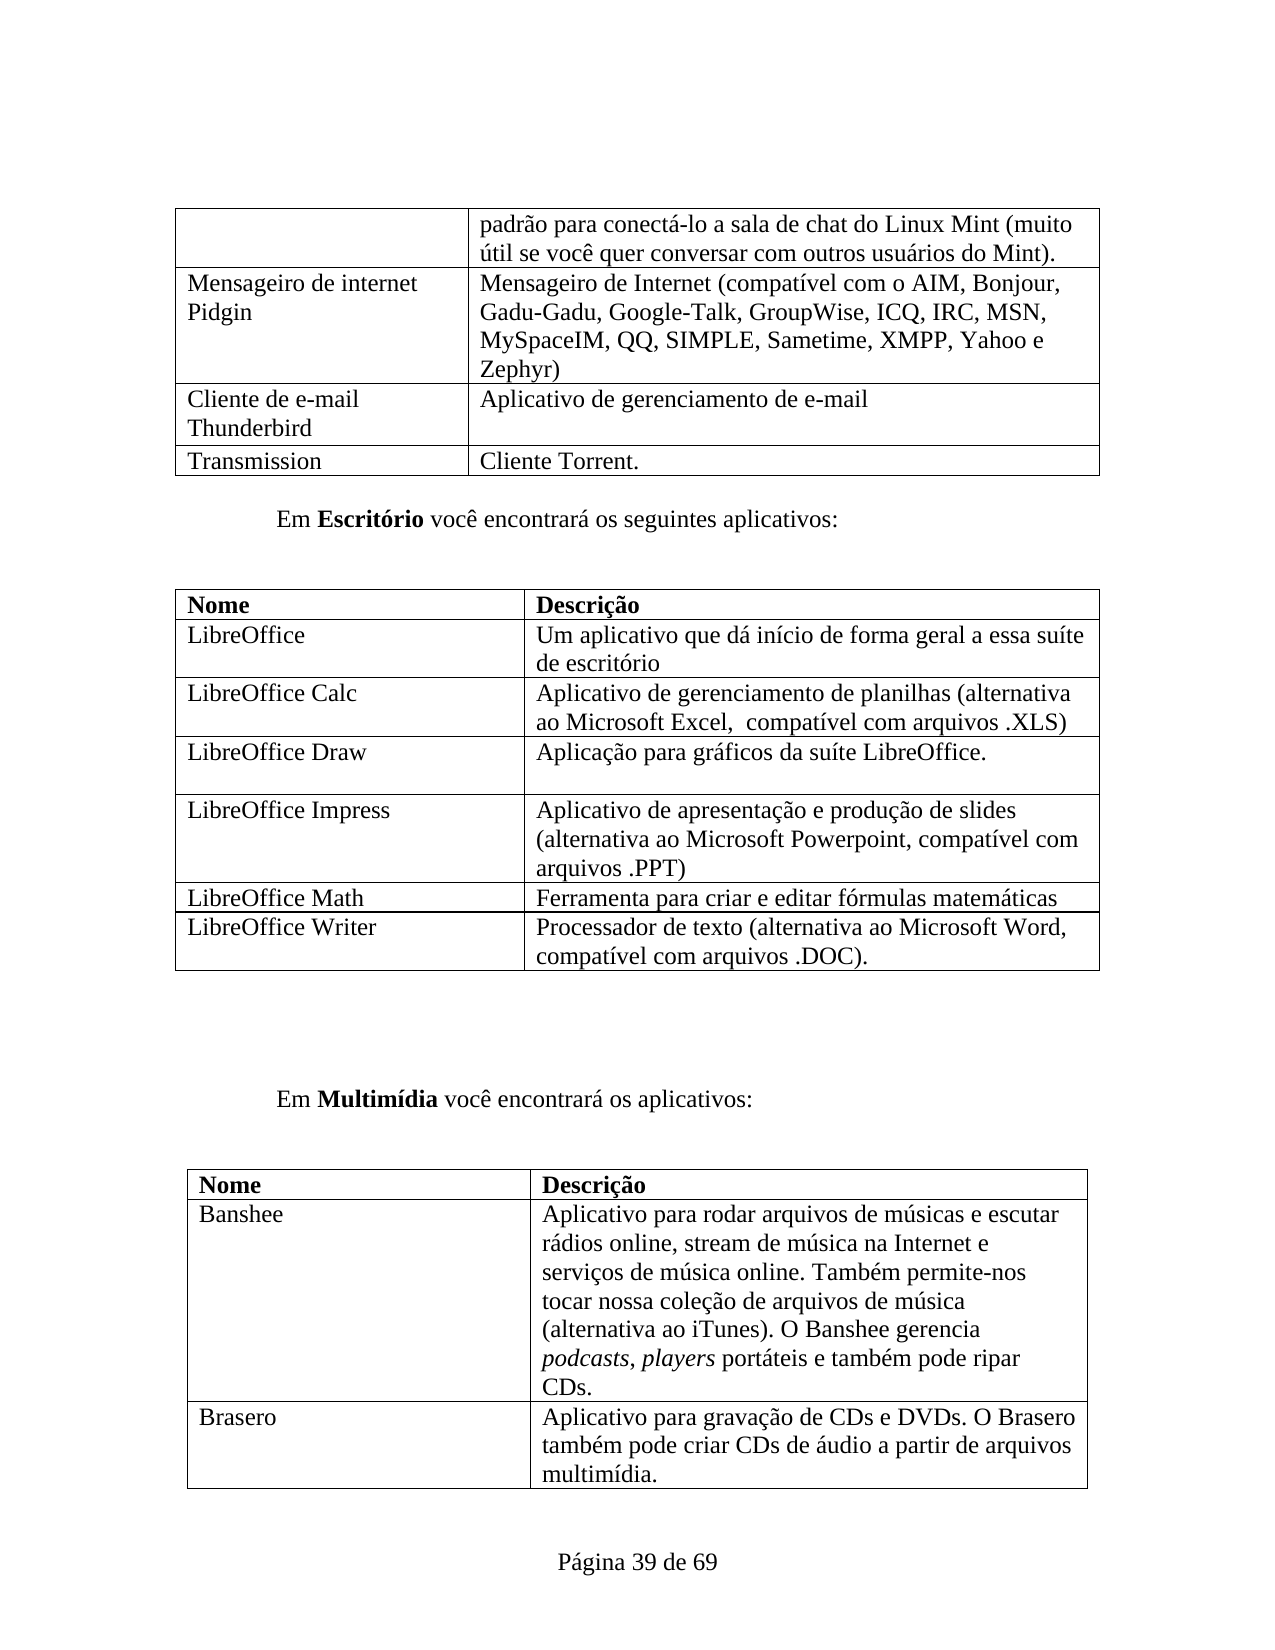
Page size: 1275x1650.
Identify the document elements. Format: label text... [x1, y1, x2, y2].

table_cell Banshee [188, 1200, 530, 1401]
table_cell Aplicativo de apresentação e produção de slides (alternativa ao Microsoft Powerpoint, compatível com arquivos .PPT) [525, 795, 1099, 882]
table_cell Ferramenta para criar e editar fórmulas matemáticas [525, 883, 1099, 911]
table_header Descrição [525, 590, 1099, 619]
table_cell Aplicativo de gerenciamento de e-mail [469, 384, 1099, 445]
table_header Descrição [531, 1170, 1087, 1198]
table_cell Mensageiro de Internet (compatível com o AIM, Bonjour, Gadu-Gadu, Google-Talk, GroupWise, ICQ, IRC, MSN, MySpaceIM, QQ, SIMPLE, Sametime, XMPP, Yahoo e Zephyr) [469, 268, 1099, 383]
table_cell Aplicação para gráficos da suíte LibreOffice. [525, 737, 1099, 794]
table_cell padrão para conectá-lo a sala de chat do Linux Mint (muito útil se você quer conversar com outros usuários do Mint). [469, 209, 1099, 267]
table_cell Mensageiro de internet Pidgin [176, 268, 468, 383]
table_cell Cliente Torrent. [469, 446, 1099, 475]
table_cell [176, 209, 468, 267]
table_cell Cliente de e-mail Thunderbird [176, 384, 468, 445]
table_cell LibreOffice Math [176, 883, 524, 911]
table_cell LibreOffice Writer [176, 913, 524, 970]
table_cell Um aplicativo que dá início de forma geral a essa suíte de escritório [525, 620, 1099, 677]
text Em Escritório você encontrará os seguintes aplicativos: [187, 504, 1087, 533]
table_cell Processador de texto (alternativa ao Microsoft Word, compatível com arquivos .DOC). [525, 913, 1099, 970]
table_cell LibreOffice [176, 620, 524, 677]
table_cell LibreOffice Impress [176, 795, 524, 882]
text Em Multimídia você encontrará os aplicativos: [187, 1084, 1087, 1113]
table_cell Aplicativo de gerenciamento de planilhas (alternativa ao Microsoft Excel, compatível com arquivos .XLS) [525, 678, 1099, 736]
table_cell Aplicativo para gravação de CDs e DVDs. O Brasero também pode criar CDs de áudio a partir de arquivos multimídia. [531, 1402, 1087, 1488]
table_cell LibreOffice Draw [176, 737, 524, 794]
table_cell LibreOffice Calc [176, 678, 524, 736]
table_cell Transmission [176, 446, 468, 475]
table_cell Aplicativo para rodar arquivos de músicas e escutar rádios online, stream de música na Internet e serviços de música online. Também permite-nos tocar nossa coleção de arquivos de música (alternativa ao iTunes). O Banshee gerencia podcasts, players portáteis e também pode ripar CDs. [531, 1200, 1087, 1401]
table_header Nome [188, 1170, 530, 1198]
table_header Nome [176, 590, 524, 619]
table_cell Brasero [188, 1402, 530, 1488]
